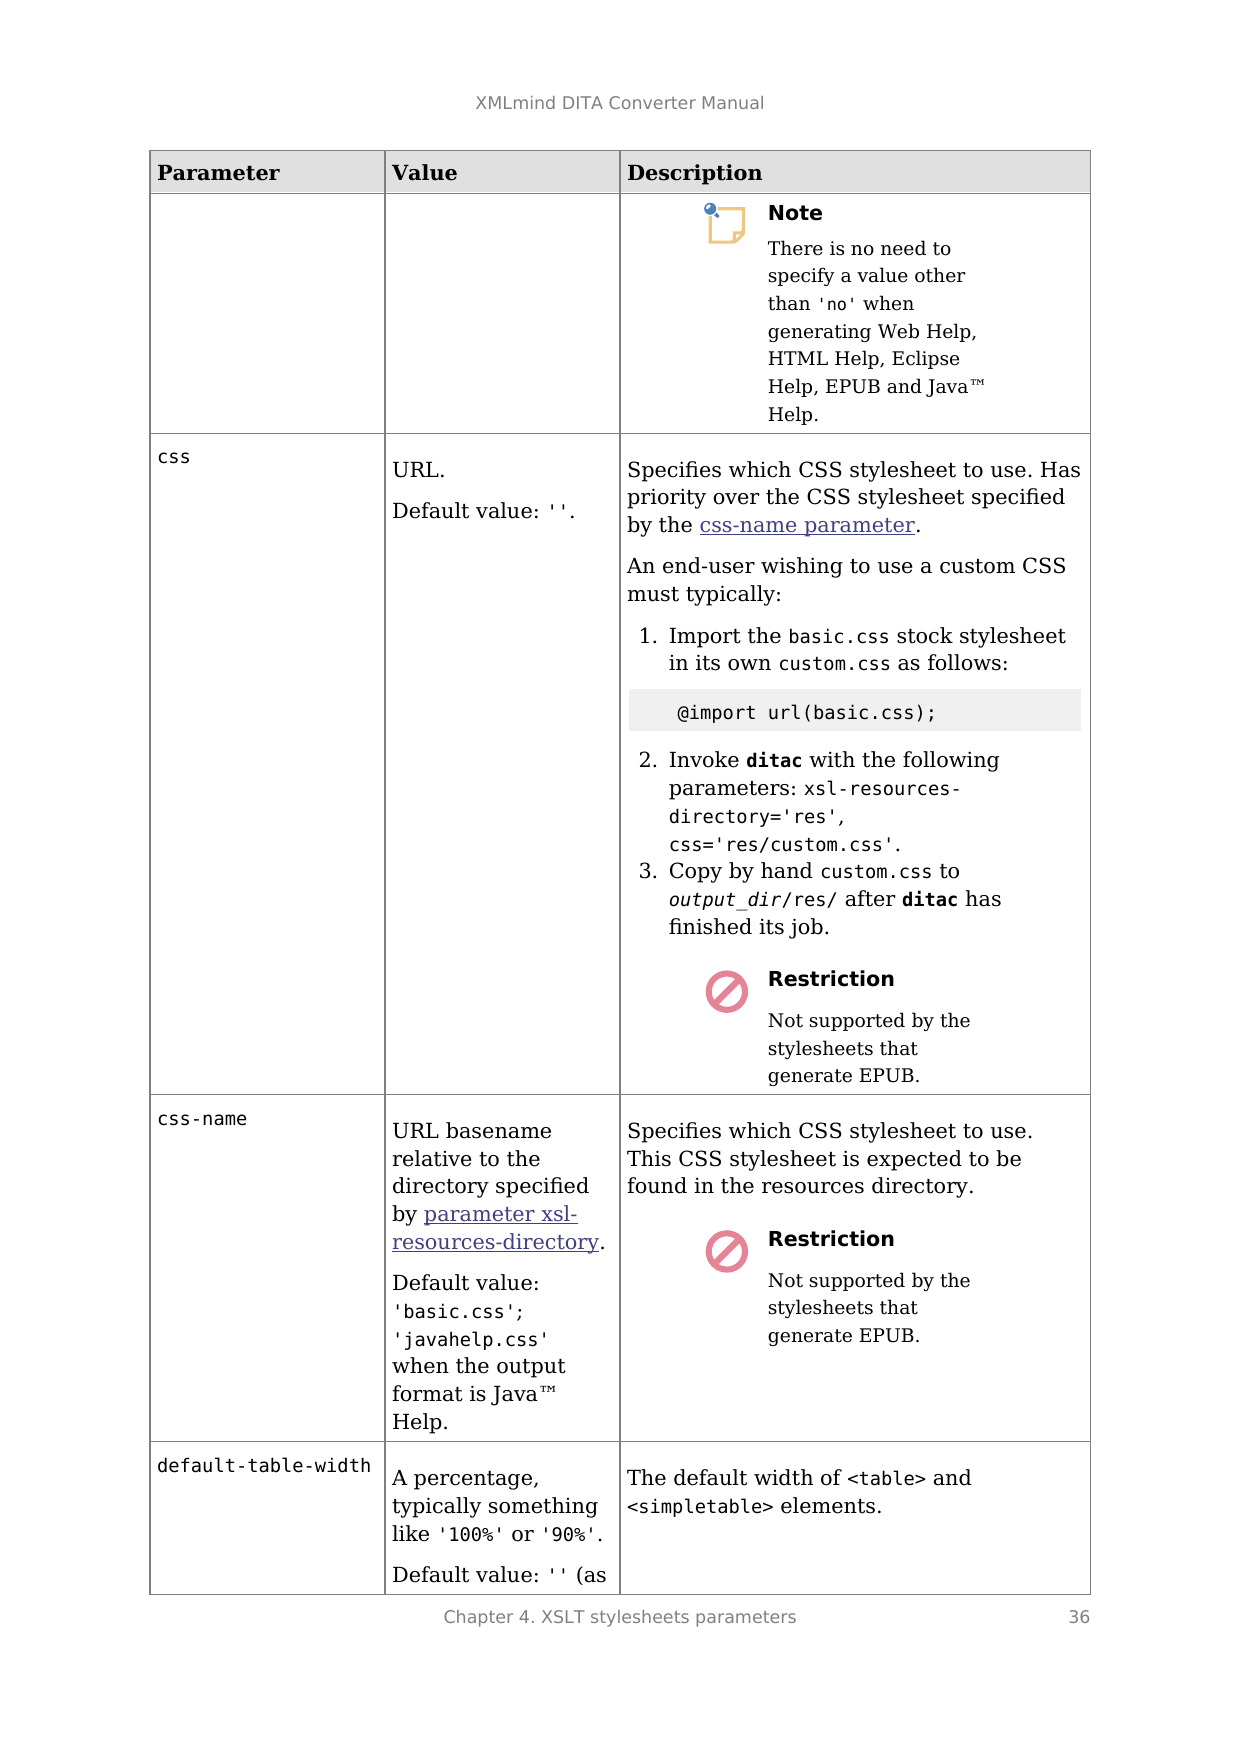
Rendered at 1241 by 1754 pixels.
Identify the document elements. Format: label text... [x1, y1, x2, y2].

table_header Parameter [151, 151, 384, 192]
table_cell A percentage, typically something like '100%' or '90%'. Default value: '' (as [386, 1442, 619, 1594]
table_header [702, 1226, 768, 1347]
table_cell [621, 194, 1090, 432]
table_cell [386, 194, 619, 432]
table_header Restriction Not supported by the stylesheets that generate EPUB. [768, 967, 1008, 1087]
table_cell Specifies which CSS stylesheet to use. This CSS stylesheet is expected to be found in the resources directory. [621, 1095, 1090, 1441]
table_cell URL basename relative to the directory specified by parameter xsl-resources-directory. Default value: 'basic.css'; 'javahelp.css' when the output format is Java™ Help. [386, 1095, 619, 1441]
table_cell css [151, 434, 384, 1094]
table_cell The default width of <table> and <simpletable> elements. [621, 1442, 1090, 1594]
table_header Description [621, 151, 1090, 192]
table_header Value [386, 151, 619, 192]
table_cell [151, 194, 384, 432]
table_cell Specifies which CSS stylesheet to use. Has priority over the CSS stylesheet specified by the css-name parameter. An end-user wishing to use a custom CSS must typically: Import the basic.css stock stylesheet in its own custom.css as follows: @import url(basic.css); Invoke ditac with the following parameters: xsl-resources-directory='res', css='res/custom.css'. Copy by hand custom.css to output_dir/res/ after ditac has finished its job. [621, 434, 1090, 1094]
table_cell css-name [151, 1095, 384, 1441]
table_header [702, 967, 768, 1087]
table_cell default-table-width [151, 1442, 384, 1594]
table_cell URL. Default value: ''. [386, 434, 619, 1094]
table_header Restriction Not supported by the stylesheets that generate EPUB. [768, 1226, 1008, 1347]
table_header Note There is no need to specify a value other than 'no' when generating Web Help, HTML Help, Eclipse Help, EPUB and Java™ Help. [768, 200, 1008, 426]
table_header [702, 200, 768, 426]
